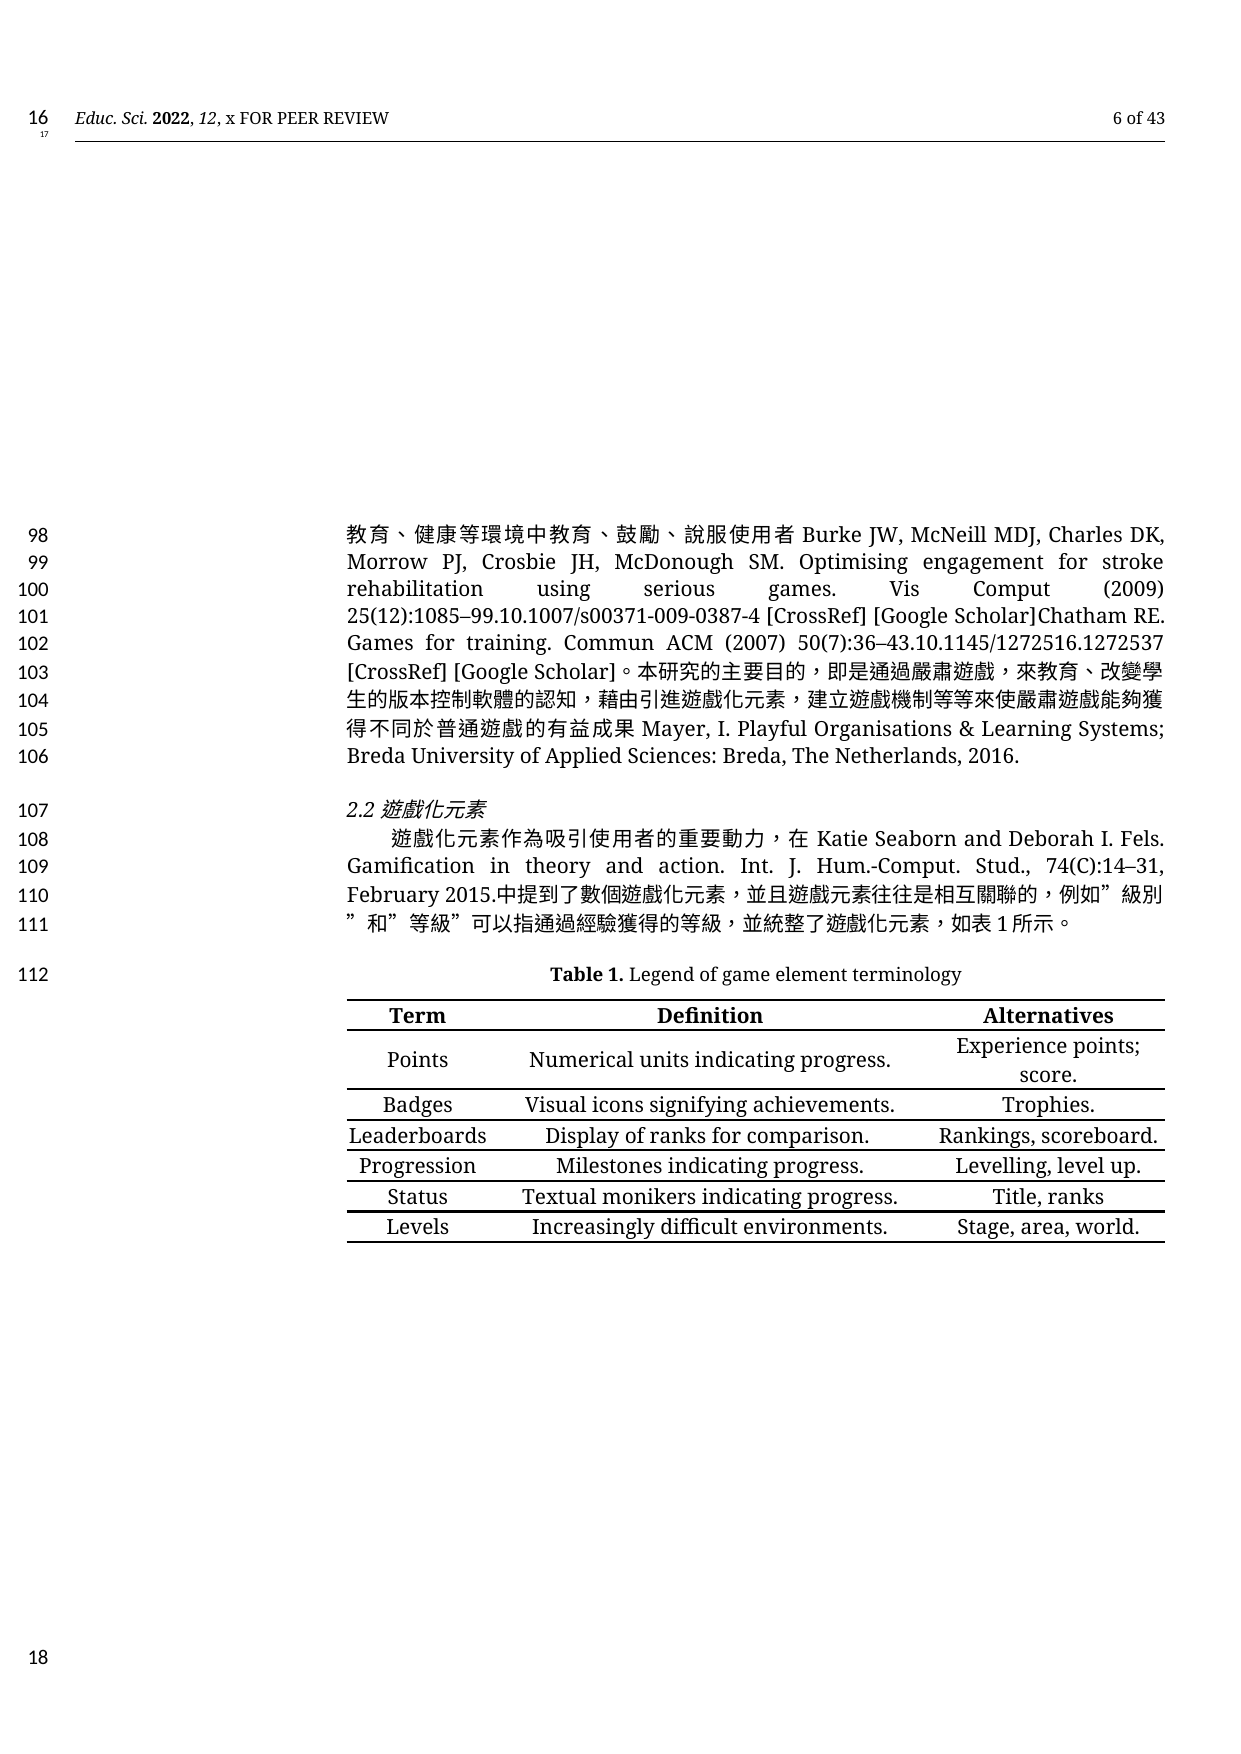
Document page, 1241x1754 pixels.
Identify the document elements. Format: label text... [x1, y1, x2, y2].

table_cell Badges [347, 1090, 488, 1119]
table_cell Rankings, scoreboard. [931, 1121, 1165, 1149]
table_cell Increasingly difficult environments. [489, 1213, 931, 1241]
table_cell Levels [347, 1213, 488, 1241]
table_header Alternatives [931, 1001, 1165, 1029]
table_cell Numerical units indicating progress. [489, 1031, 931, 1088]
table_cell Textual monikers indicating progress. [489, 1182, 931, 1210]
table_cell Levelling, level up. [931, 1151, 1165, 1180]
table_cell Title, ranks [931, 1182, 1165, 1210]
table_cell Progression [347, 1151, 488, 1180]
subtitle 2.2 遊戲化元素 [347, 795, 1165, 824]
text 嚴肅遊戲是應用於嚴肅目的的電腦遊戲，近幾十年來”Serious Game”與”Gamification”都被用於開發用於”嚴肅”目的，兩者的定義不同，嚴肅遊戲以完整的遊戲為基礎，將娛樂作為次要，以教育為中心[6][7]，遊戲化則是將遊戲元素加入到非遊戲的環境之中[8]，但都試圖使用遊戲或遊戲元素來教育和改變行為模式[5]，在教育、健康等環境中教育、鼓勵、說服使用者[9][10]。本研究的主要目的，即是通過嚴肅遊戲，來教育、改變學生的版本控制軟體的認知，藉由引進遊戲化元素，建立遊戲機制等等來使嚴肅遊戲能夠獲得不同於普通遊戲的有益成果[11] [347, 520, 1165, 770]
table_cell Points [347, 1031, 488, 1088]
table_header Definition [489, 1001, 931, 1029]
table_cell Display of ranks for comparison. [489, 1121, 931, 1149]
table_cell Status [347, 1182, 488, 1210]
table_cell Visual icons signifying achievements. [489, 1090, 931, 1119]
table_cell Experience points; score. [931, 1031, 1165, 1088]
table_cell Stage, area, world. [931, 1213, 1165, 1241]
text Table 1. Legend of game element terminology [347, 962, 1165, 986]
table_cell Trophies. [931, 1090, 1165, 1119]
table_header Term [347, 1001, 488, 1029]
table_cell Leaderboards [347, 1121, 488, 1149]
text 遊戲化元素作為吸引使用者的重要動力，在[12]中提到了數個遊戲化元素，並且遊戲元素往往是相互關聯的，例如”級別”和”等級”可以指通過經驗獲得的等級，並統整了遊戲化元素，如表1所示。 [347, 824, 1165, 937]
table_cell Milestones indicating progress. [489, 1151, 931, 1180]
